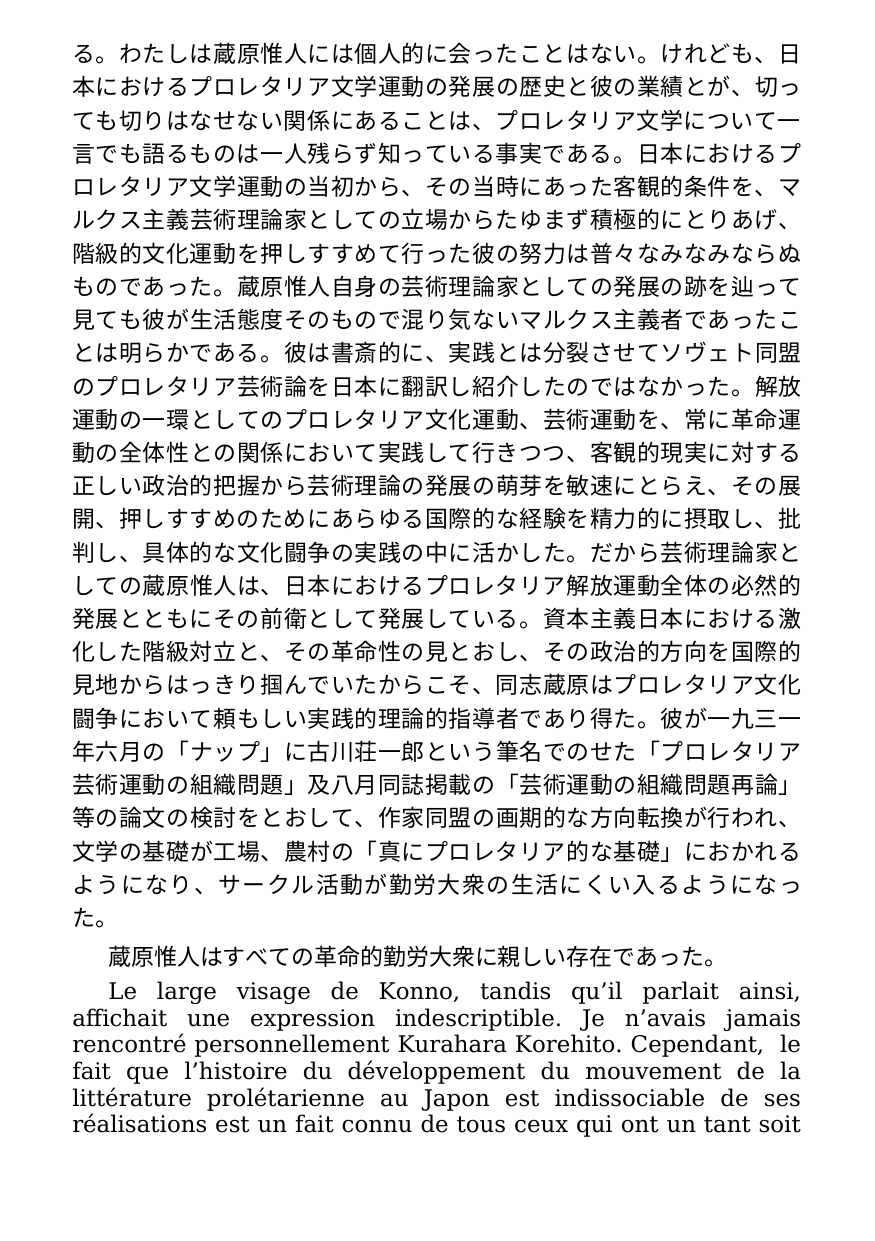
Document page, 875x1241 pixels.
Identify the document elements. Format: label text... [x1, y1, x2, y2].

text Le large visage de Konno, tandis qu’il parlait ainsi, affichait une expression indescriptible. Je n’avais jamais rencontré personnellement Kurahara Korehito. Cependant, le fait que l’histoire du développement du mouvement de la littérature prolétarienne au Japon est indissociable de ses réalisations est un fait connu de tous ceux qui ont un tant soit [72, 978, 802, 1138]
text 蔵原惟人はすべての革命的勤労大衆に親しい存在であった。 [72, 939, 802, 972]
text る。わたしは蔵原惟人には個人的に会ったことはない。けれども、日本におけるプロレタリア文学運動の発展の歴史と彼の業績とが、切っても切りはなせない関係にあることは、プロレタリア文学について一言でも語るものは一人残らず知っている事実である。日本におけるプロレタリア文学運動の当初から、その当時にあった客観的条件を、マルクス主義芸術理論家としての立場からたゆまず積極的にとりあげ、階級的文化運動を押しすすめて行った彼の努力は普々なみなみならぬものであった。蔵原惟人自身の芸術理論家としての発展の跡を辿って見ても彼が生活態度そのもので混り気ないマルクス主義者であったことは明らかである。彼は書斎的に、実践とは分裂させてソヴェト同盟のプロレタリア芸術論を日本に翻訳し紹介したのではなかった。解放運動の一環としてのプロレタリア文化運動、芸術運動を、常に革命運動の全体性との関係において実践して行きつつ、客観的現実に対する正しい政治的把握から芸術理論の発展の萌芽を敏速にとらえ、その展開、押しすすめのためにあらゆる国際的な経験を精力的に摂取し、批判し、具体的な文化闘争の実践の中に活かした。だから芸術理論家としての蔵原惟人は、日本におけるプロレタリア解放運動全体の必然的発展とともにその前衛として発展している。資本主義日本における激化した階級対立と、その革命性の見とおし、その政治的方向を国際的見地からはっきり掴んでいたからこそ、同志蔵原はプロレタリア文化闘争において頼もしい実践的理論的指導者であり得た。彼が一九三一年六月の「ナップ」に古川荘一郎という筆名でのせた「プロレタリア芸術運動の組織問題」及八月同誌掲載の「芸術運動の組織問題再論」等の論文の検討をとおして、作家同盟の画期的な方向転換が行われ、文学の基礎が工場、農村の「真にプロレタリア的な基礎」におかれるようになり、サークル活動が勤労大衆の生活にくい入るようになった。 [72, 36, 802, 933]
